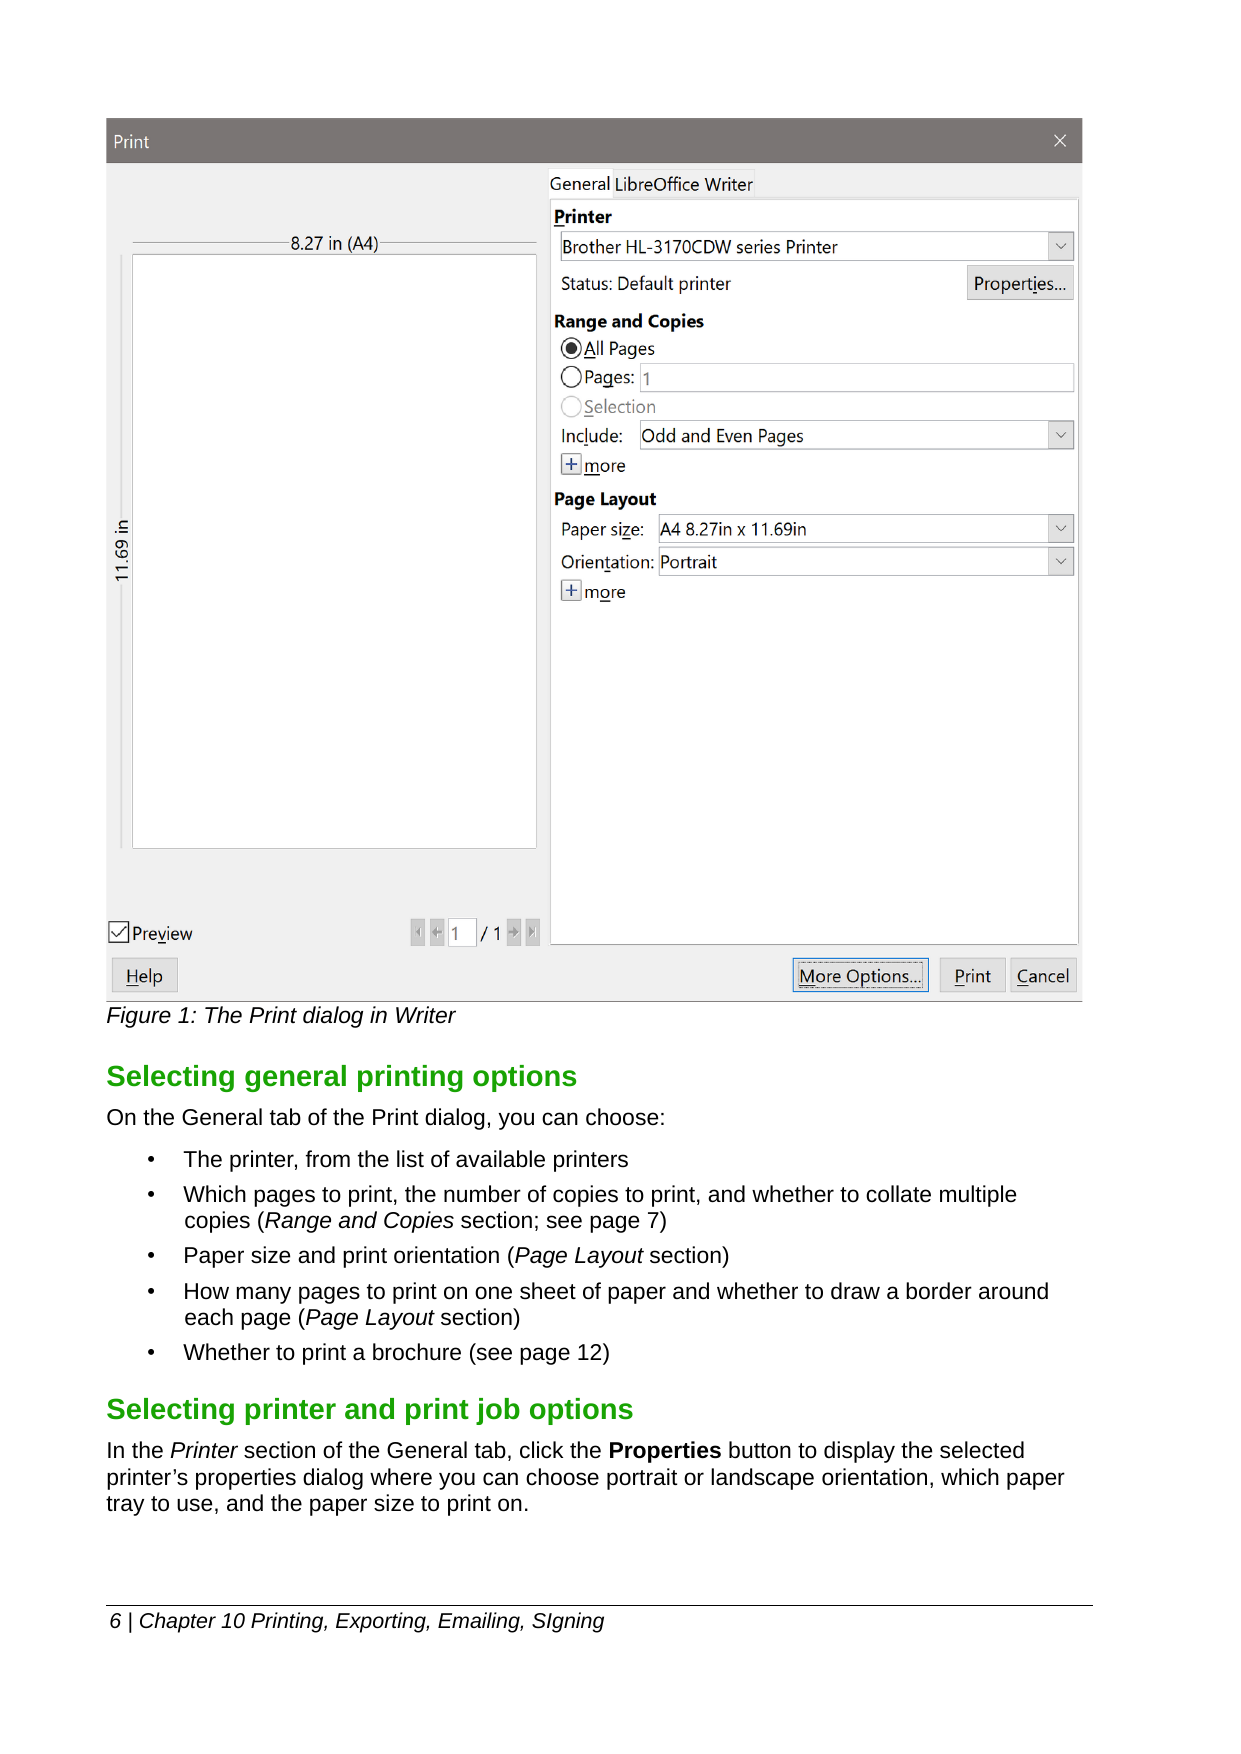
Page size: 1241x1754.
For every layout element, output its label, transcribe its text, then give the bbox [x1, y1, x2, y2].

list The printer, from the list of available printers [144, 1143, 1093, 1172]
list On the General tab of the Print dialog, you can choose: [106, 1104, 1093, 1130]
list How many pages to print on one sheet of paper and whether to draw a border around each page (Page Layout section) [144, 1275, 1093, 1330]
subtitle Selecting printer and print job options [106, 1392, 1093, 1426]
text In the Printer section of the General tab, click the Properties button to display the selected printer’s properties dialog where you can choose portrait or landscape orientation, which paper tray to use, and the paper size to print on. [106, 1437, 1093, 1516]
subtitle Selecting general printing options [106, 1058, 1093, 1092]
list Whether to print a brochure (see page 12) [144, 1336, 1093, 1368]
list Paper size and print orientation (Page Layout section) [144, 1239, 1093, 1269]
picture [106, 118, 1083, 1002]
list Which pages to print, the number of copies to print, and whether to collate multiple copies (Range and Copies section; see page 7) [144, 1178, 1093, 1233]
text Figure 1: The Print dialog in Writer [106, 118, 1097, 1028]
